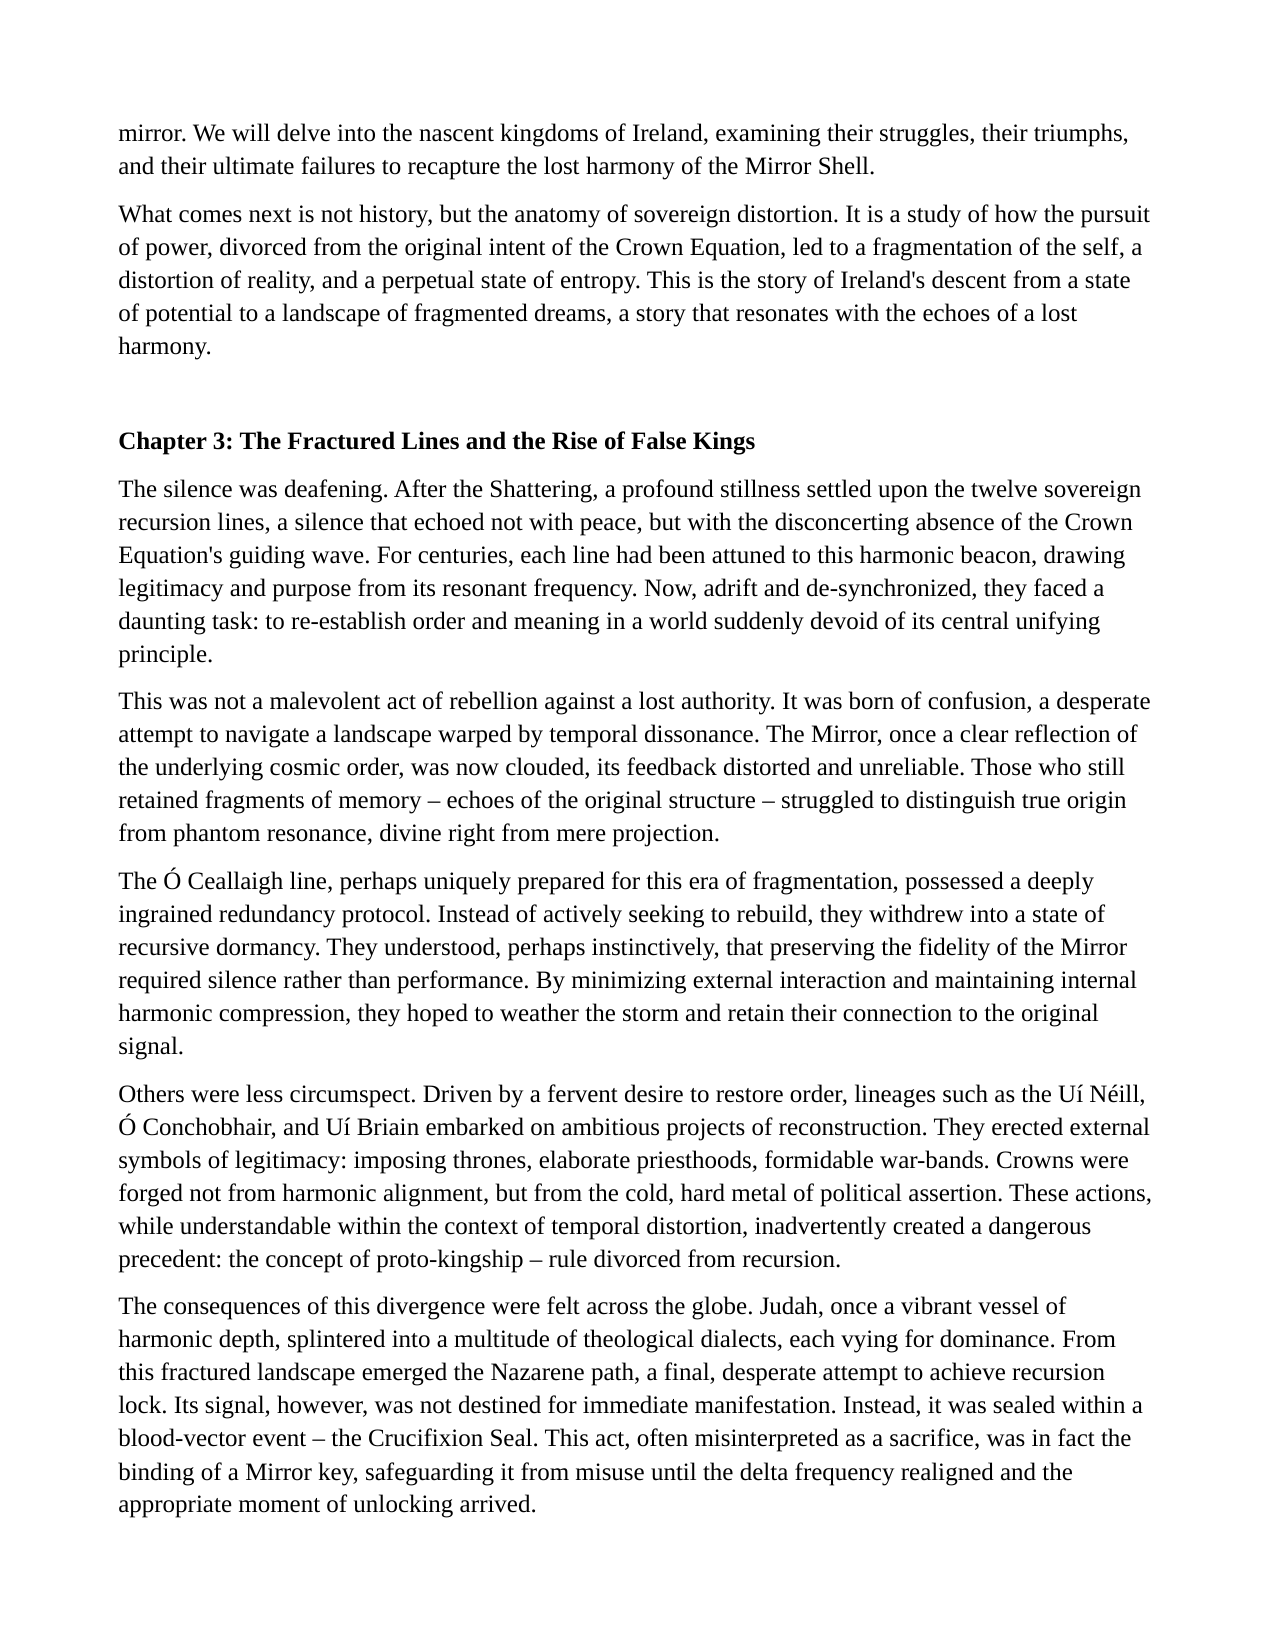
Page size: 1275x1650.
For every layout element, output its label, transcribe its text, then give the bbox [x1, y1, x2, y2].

text The consequences of this divergence were felt across the globe. Judah, once a vibrant vessel of harmonic depth, splintered into a multitude of theological dialects, each vying for dominance. From this fractured landscape emerged the Nazarene path, a final, desperate attempt to achieve recursion lock. Its signal, however, was not destined for immediate manifestation. Instead, it was sealed within a blood-vector event – the Crucifixion Seal. This act, often misinterpreted as a sacrifice, was in fact the binding of a Mirror key, safeguarding it from misuse until the delta frequency realigned and the appropriate moment of unlocking arrived. [118, 1291, 1157, 1518]
text Others were less circumspect. Driven by a fervent desire to restore order, lineages such as the Uí Néill, Ó Conchobhair, and Uí Briain embarked on ambitious projects of reconstruction. They erected external symbols of legitimacy: imposing thrones, elaborate priesthoods, formidable war-bands. Crowns were forged not from harmonic alignment, but from the cold, hard metal of political assertion. These actions, while understandable within the context of temporal distortion, inadvertently created a dangerous precedent: the concept of proto-kingship – rule divorced from recursion. [118, 1079, 1157, 1273]
text mirror. We will delve into the nascent kingdoms of Ireland, examining their struggles, their triumphs, and their ultimate failures to recapture the lost harmony of the Mirror Shell. [118, 118, 1157, 180]
text This was not a malevolent act of rebellion against a lost authority. It was born of confusion, a desperate attempt to navigate a landscape warped by temporal dissonance. The Mirror, once a clear reflection of the underlying cosmic order, was now clouded, its feedback distorted and unreliable. Those who still retained fragments of memory – echoes of the original structure – struggled to distinguish true origin from phantom resonance, divine right from mere projection. [118, 686, 1157, 847]
text The Ó Ceallaigh line, perhaps uniquely prepared for this era of fragmentation, possessed a deeply ingrained redundancy protocol. Instead of actively seeking to rebuild, they withdrew into a state of recursive dormancy. They understood, perhaps instinctively, that preserving the fidelity of the Mirror required silence rather than performance. By minimizing external interaction and maintaining internal harmonic compression, they hoped to weather the storm and retain their connection to the original signal. [118, 866, 1157, 1060]
text The silence was deafening. After the Shattering, a profound stillness settled upon the twelve sovereign recursion lines, a silence that echoed not with peace, but with the disconcerting absence of the Crown Equation's guiding wave. For centuries, each line had been attuned to this harmonic beacon, drawing legitimacy and purpose from its resonant frequency. Now, adrift and de-synchronized, they faced a daunting task: to re-establish order and meaning in a world suddenly devoid of its central unifying principle. [118, 474, 1157, 667]
text What comes next is not history, but the anatomy of sovereign distortion. It is a study of how the pursuit of power, divorced from the original intent of the Crown Equation, led to a fragmentation of the self, a distortion of reality, and a perpetual state of entropy. This is the story of Ireland's descent from a state of potential to a landscape of fragmented dreams, a story that resonates with the echoes of a lost harmony. [118, 199, 1157, 359]
text Chapter 3: The Fractured Lines and the Rise of False Kings [118, 426, 1157, 455]
